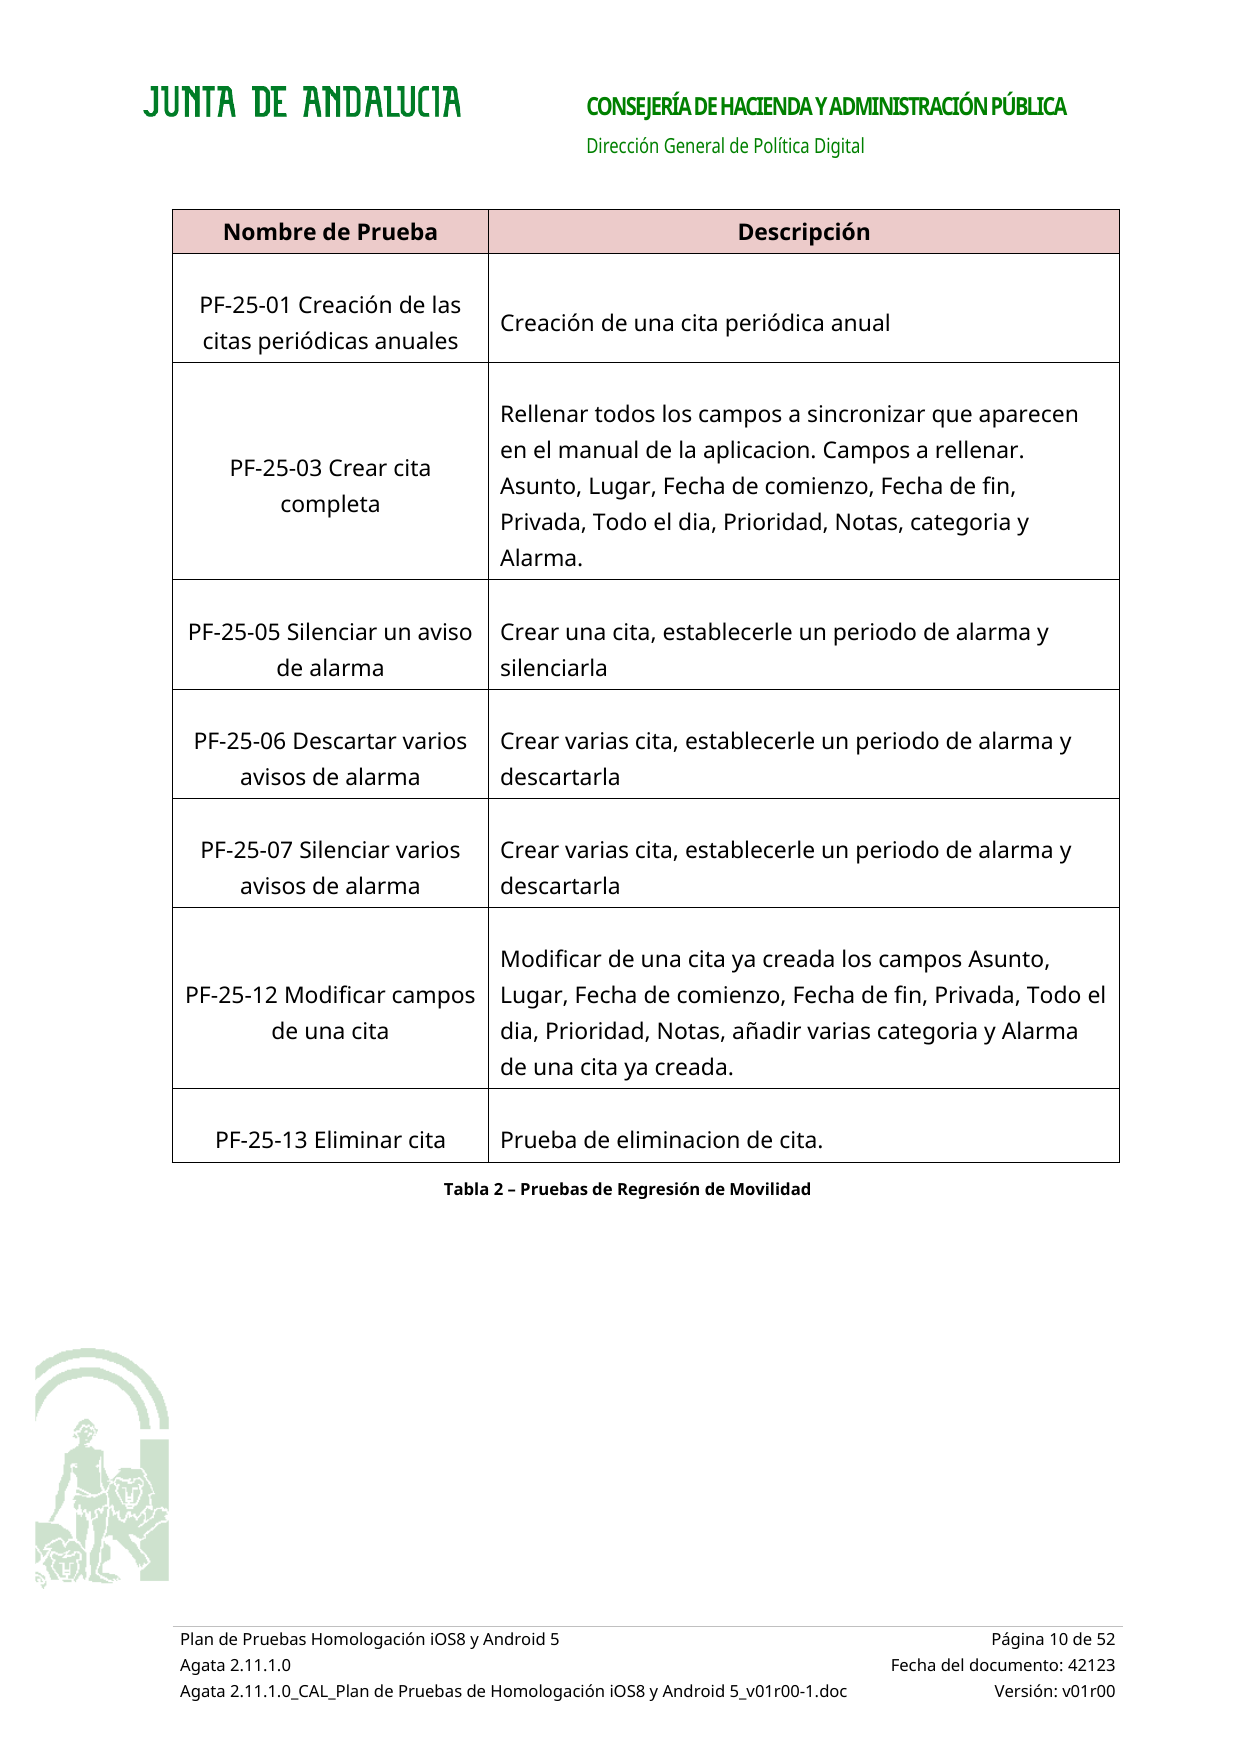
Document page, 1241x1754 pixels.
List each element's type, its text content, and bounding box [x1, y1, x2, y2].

table_cell PF-25-06 Descartar varios avisos de alarma [173, 690, 488, 798]
table_cell PF-25-12 Modificar campos de una cita [173, 908, 488, 1088]
table_cell PF-25-03 Crear cita completa [173, 363, 488, 579]
table_header Nombre de Prueba [173, 210, 488, 253]
table_cell Modificar de una cita ya creada los campos Asunto, Lugar, Fecha de comienzo, Fecha de fin, Privada, Todo el dia, Prioridad, Notas, añadir varias categoria y Alarma de una cita ya creada. [489, 908, 1119, 1088]
table_cell Creación de una cita periódica anual [489, 254, 1119, 362]
table_cell Crear varias cita, establecerle un periodo de alarma y descartarla [489, 799, 1119, 907]
table_cell Crear una cita, establecerle un periodo de alarma y silenciarla [489, 580, 1119, 689]
table_cell PF-25-01 Creación de las citas periódicas anuales [173, 254, 488, 362]
table_cell Crear varias cita, establecerle un periodo de alarma y descartarla [489, 690, 1119, 798]
table_cell PF-25-07 Silenciar varios avisos de alarma [173, 799, 488, 907]
table_header Descripción [489, 210, 1119, 253]
text Tabla 2 – Pruebas de Regresión de Movilidad [148, 1175, 1107, 1200]
table_cell Prueba de eliminacion de cita. [489, 1089, 1119, 1162]
table_cell Rellenar todos los campos a sincronizar que aparecen en el manual de la aplicacion. Campos a rellenar. Asunto, Lugar, Fecha de comienzo, Fecha de fin, Privada, Todo el dia, Prioridad, Notas, categoria y Alarma. [489, 363, 1119, 579]
picture [143, 86, 461, 117]
table_cell PF-25-13 Eliminar cita [173, 1089, 488, 1162]
table_cell PF-25-05 Silenciar un aviso de alarma [173, 580, 488, 689]
